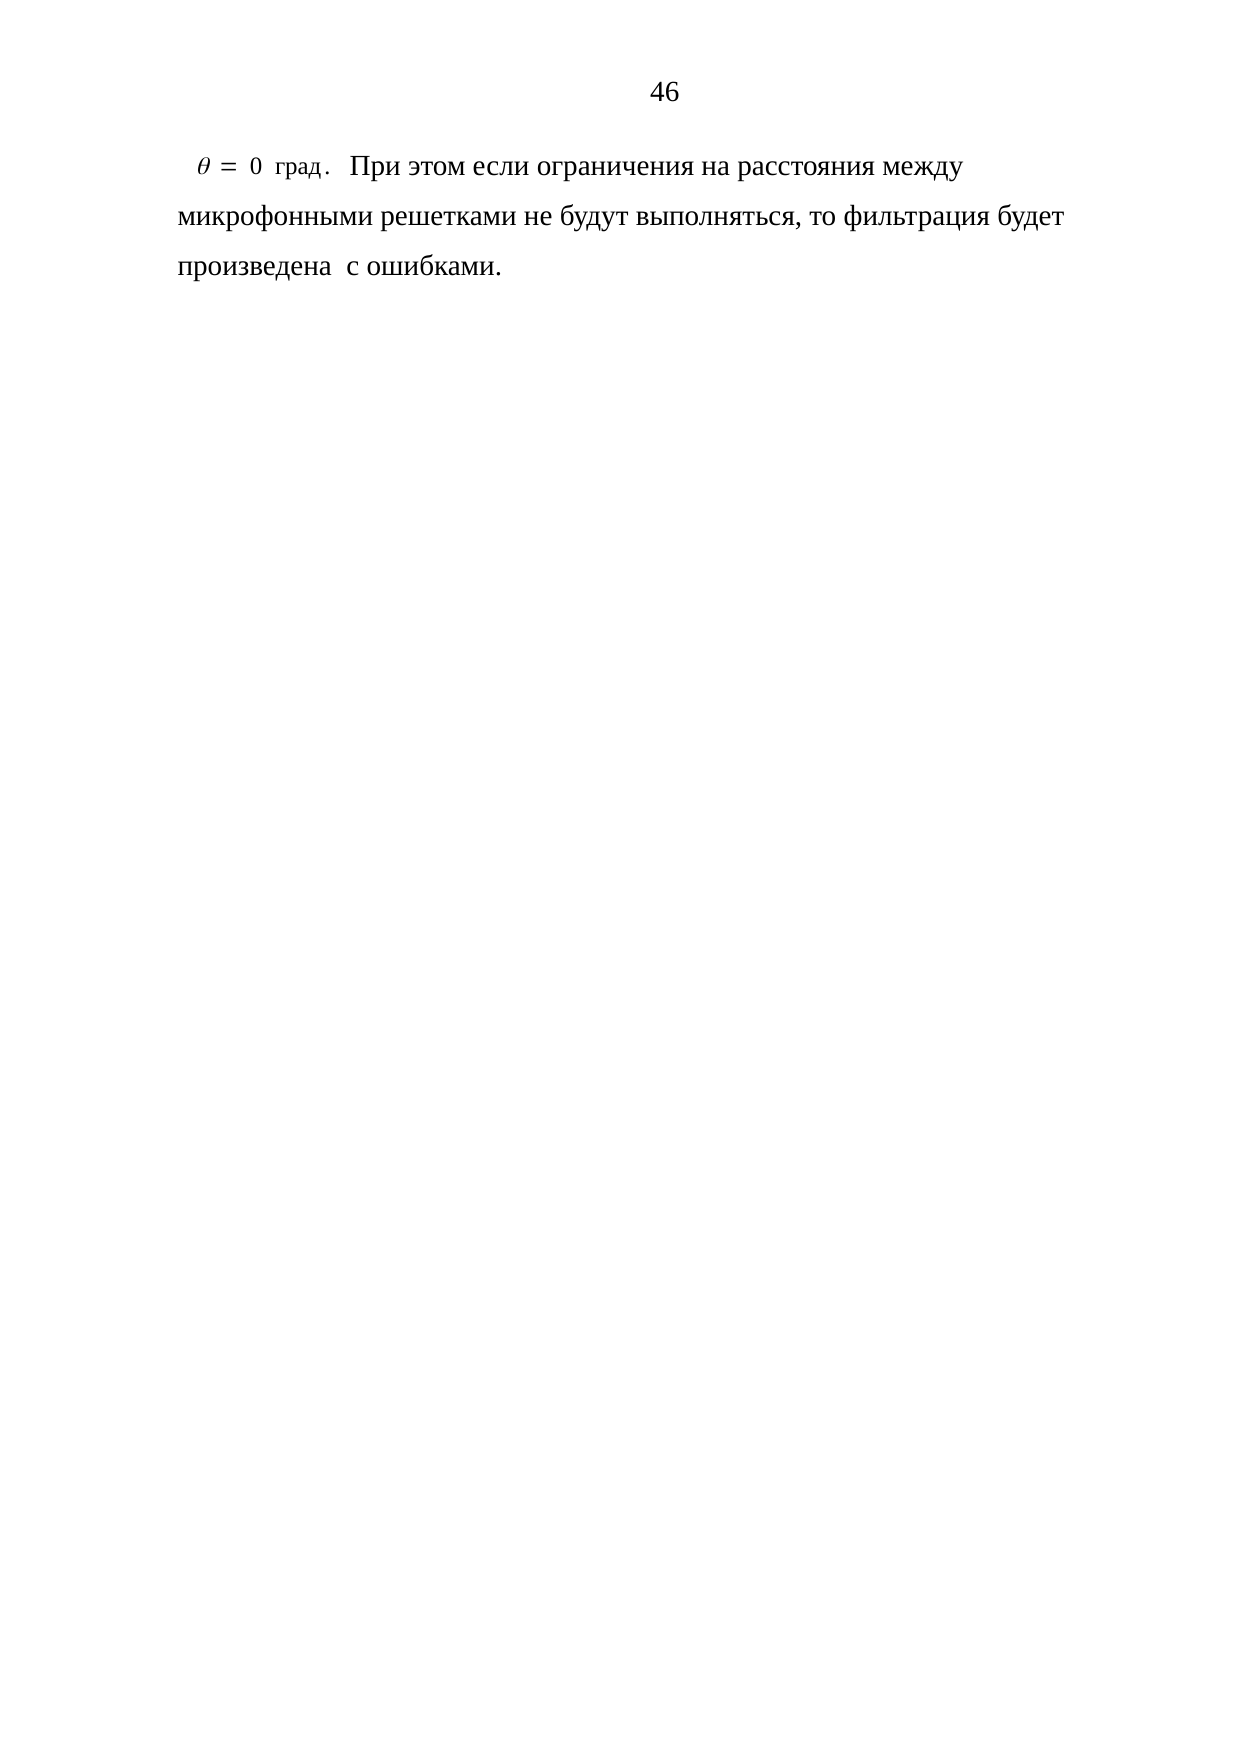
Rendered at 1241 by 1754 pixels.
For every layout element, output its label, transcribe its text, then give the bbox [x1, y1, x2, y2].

text Из рис. 9.5-9.8 видно, отклонение элемента МР не приводит к значительному ухудшению качества фильтрации. На каждом рисунке видно, что различие между данными микрофонными решетками незначительно. Можно сделать вывод о том, что отклонение элемента МР не приводит к ухудшению работы по выделению полезного сигнала, пришедшего с направленияи При этом если ограничения на расстояния между микрофонными решетками не будут выполняться, то фильтрация будет произведена с ошибками. [177, 148, 1152, 282]
